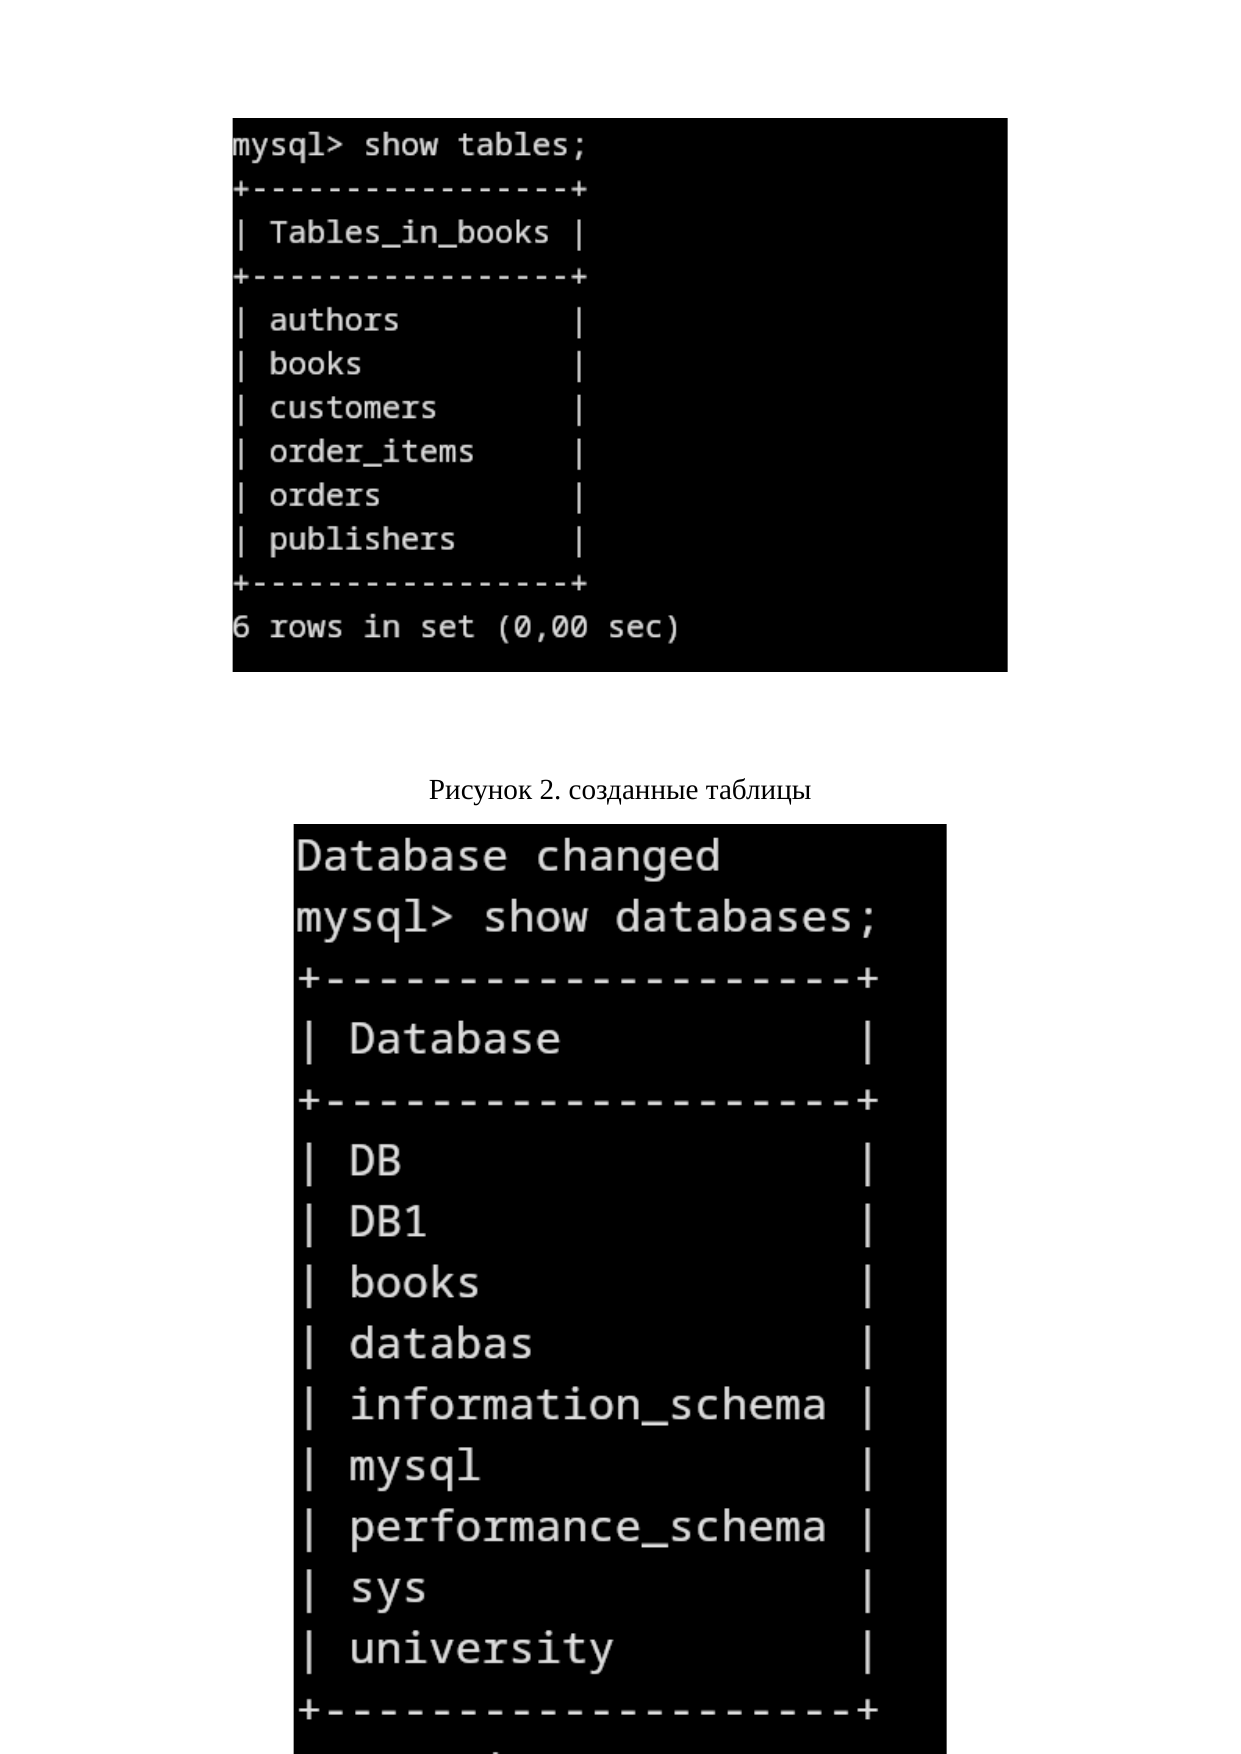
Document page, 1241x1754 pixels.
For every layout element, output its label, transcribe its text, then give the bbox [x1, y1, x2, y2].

picture [232, 118, 1008, 672]
picture [293, 824, 947, 1754]
text Рисунок 2. созданные таблицы [118, 772, 1122, 805]
